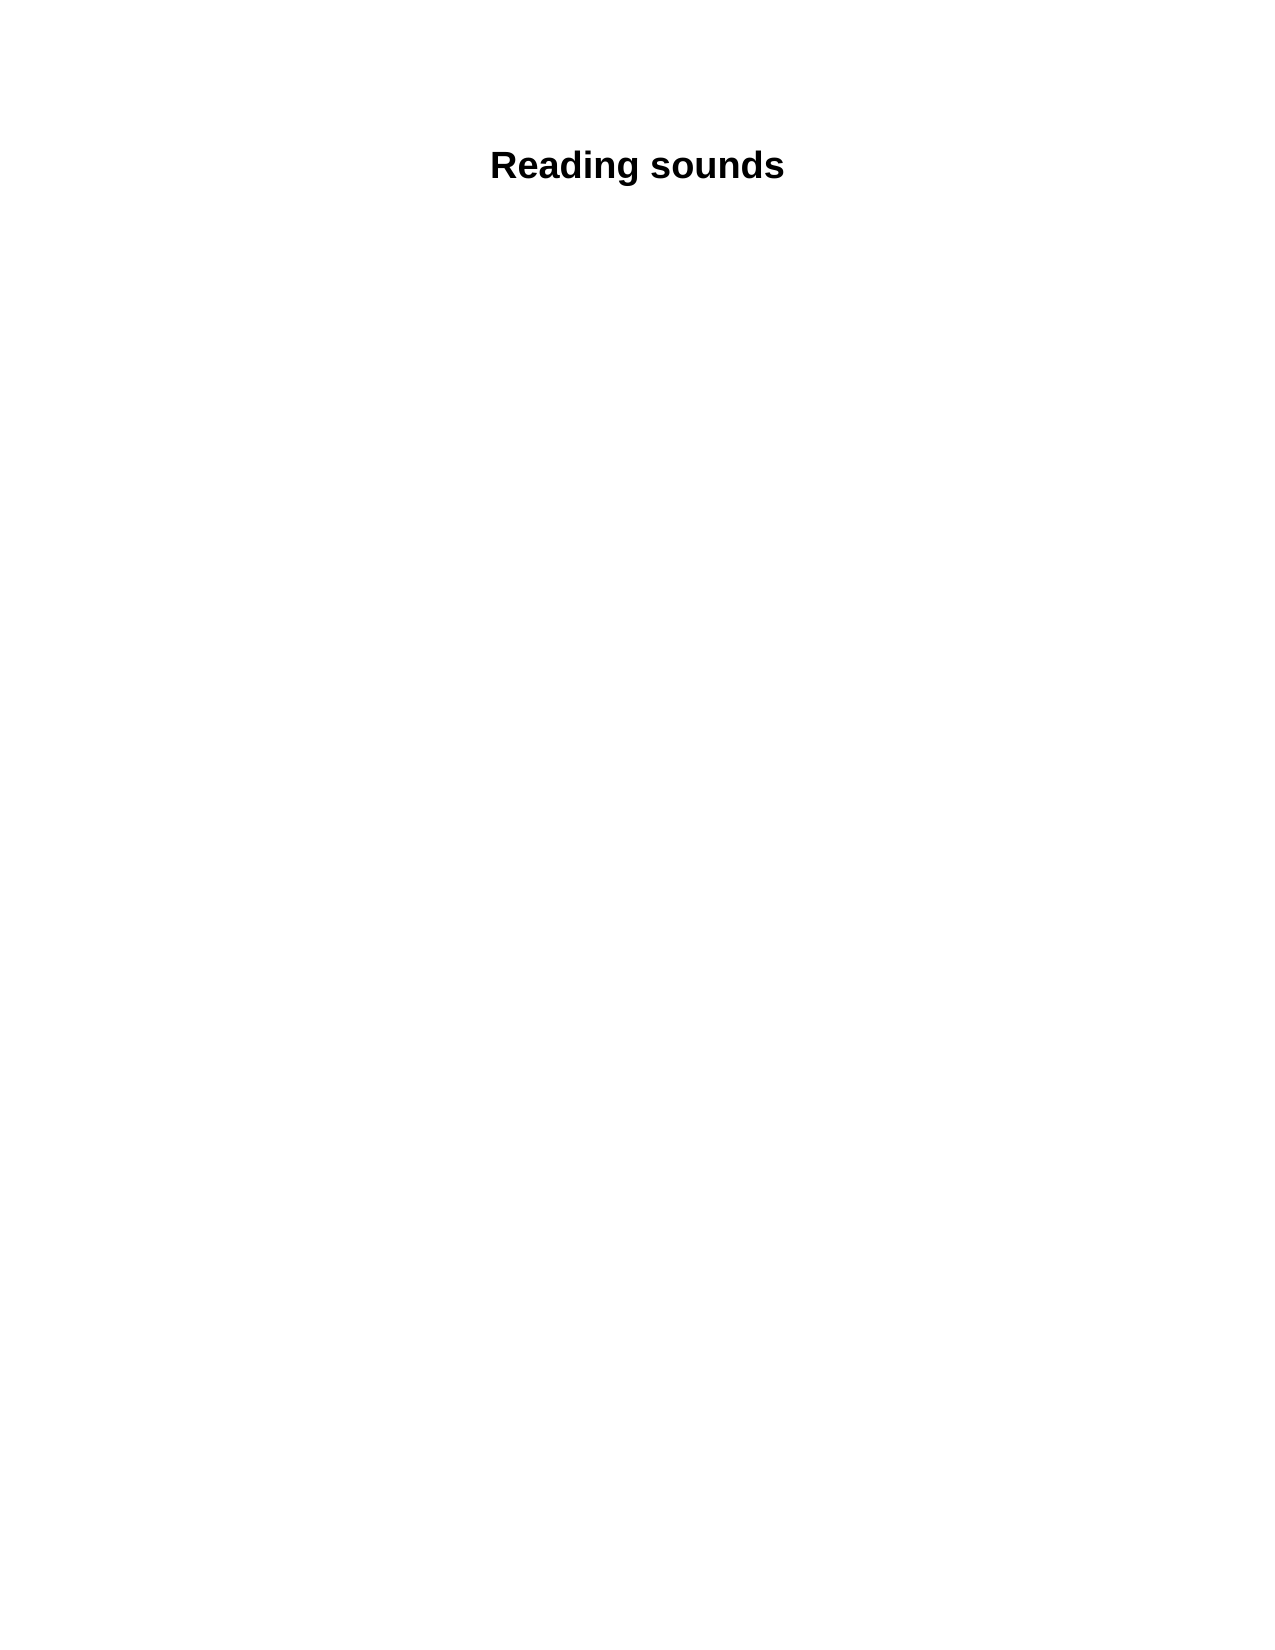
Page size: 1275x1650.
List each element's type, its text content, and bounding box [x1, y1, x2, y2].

subtitle Reading sounds [118, 143, 1157, 187]
